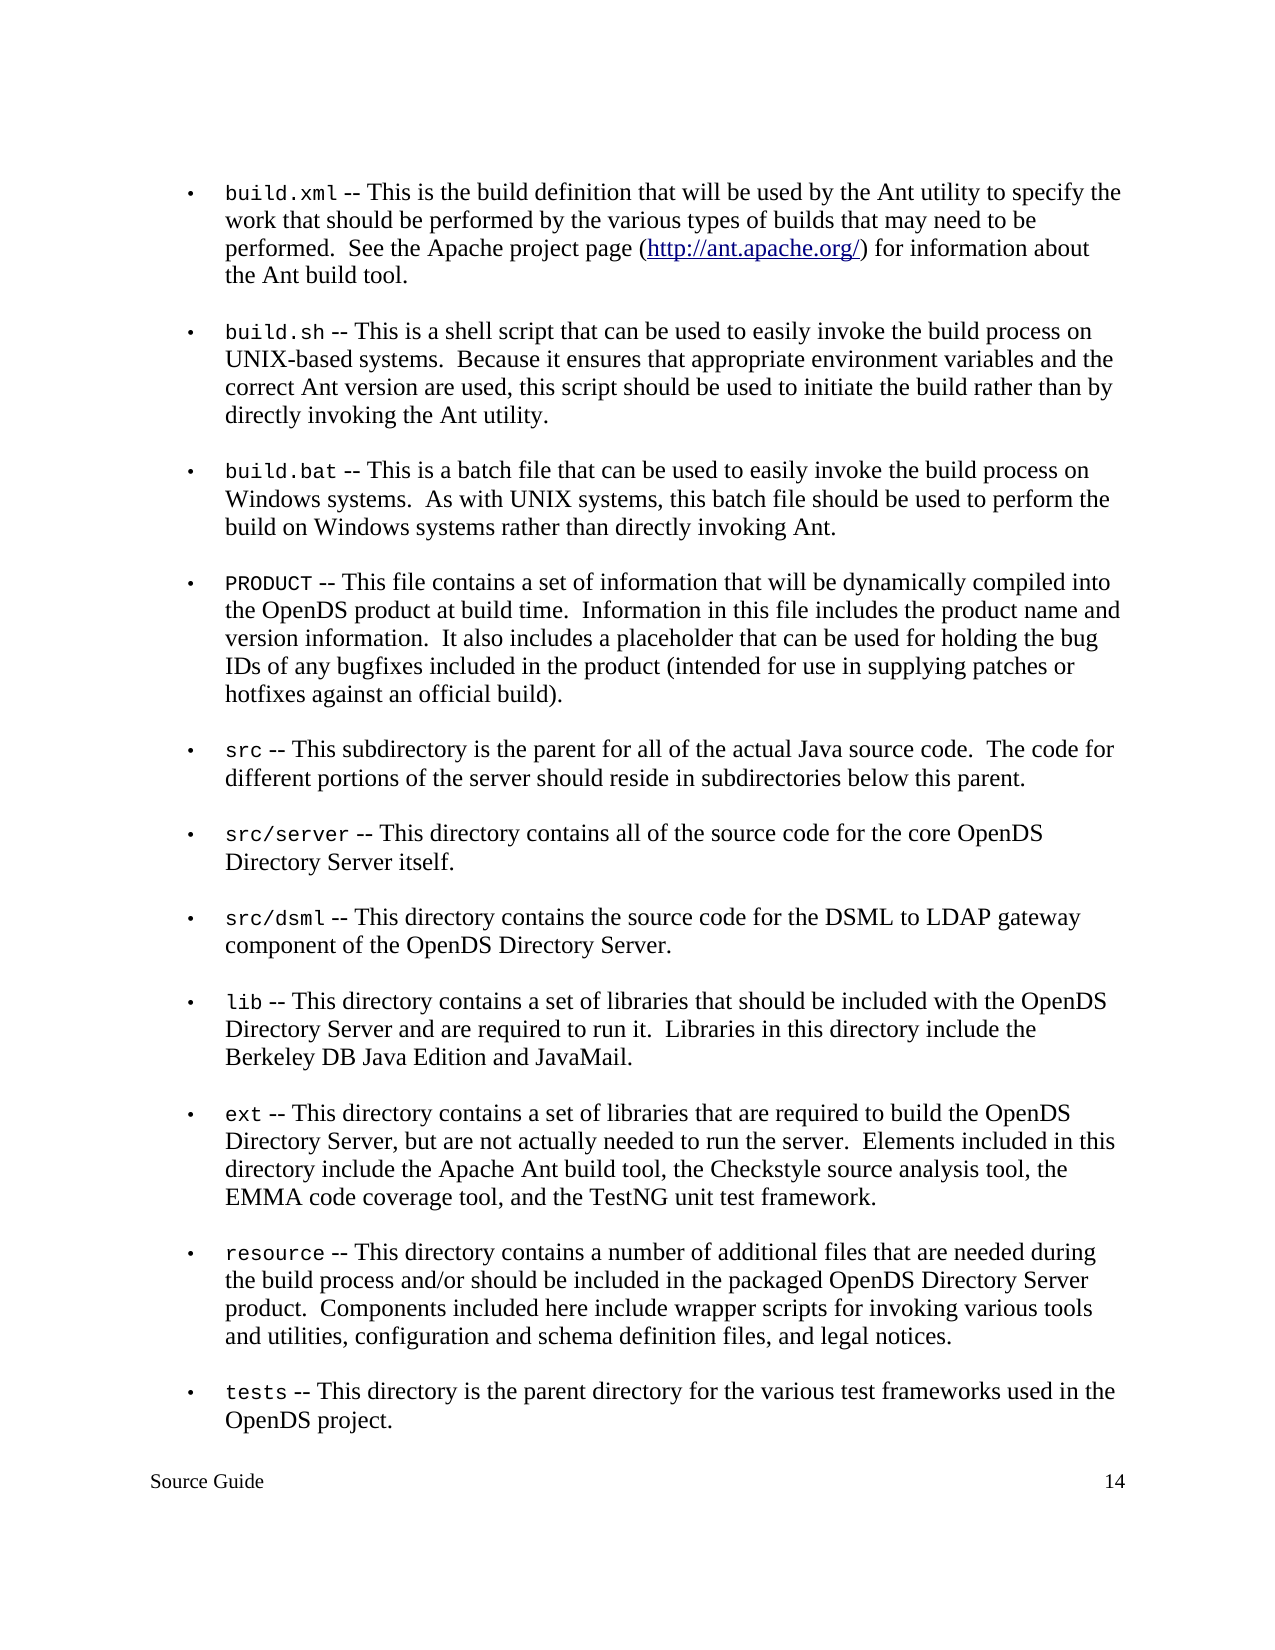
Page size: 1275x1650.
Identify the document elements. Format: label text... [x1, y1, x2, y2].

list ext -- This directory contains a set of libraries that are required to build the OpenDS Directory Server, but are not actually needed to run the server. Elements included in this directory include the Apache Ant build tool, the Checkstyle source analysis tool, the EMMA code coverage tool, and the TestNG unit test framework. [187, 1099, 1125, 1210]
list tests -- This directory is the parent directory for the various test frameworks used in the OpenDS project. [187, 1377, 1125, 1434]
list build.sh -- This is a shell script that can be used to easily invoke the build process on UNIX-based systems. Because it ensures that appropriate environment variables and the correct Ant version are used, this script should be used to initiate the build rather than by directly invoking the Ant utility. [187, 317, 1125, 429]
list src/server -- This directory contains all of the source code for the core OpenDS Directory Server itself. [187, 819, 1125, 875]
list build.bat -- This is a batch file that can be used to easily invoke the build process on Windows systems. As with UNIX systems, this batch file should be used to perform the build on Windows systems rather than directly invoking Ant. [187, 456, 1125, 540]
list resource -- This directory contains a number of additional files that are needed during the build process and/or should be included in the packaged OpenDS Directory Server product. Components included here include wrapper scripts for invoking various tools and utilities, configuration and schema definition files, and legal notices. [187, 1238, 1125, 1350]
list src/dsml -- This directory contains the source code for the DSML to LDAP gateway component of the OpenDS Directory Server. [187, 903, 1125, 959]
list PRODUCT -- This file contains a set of information that will be dynamically compiled into the OpenDS product at build time. Information in this file includes the product name and version information. It also includes a placeholder that can be used for holding the bug IDs of any bugfixes included in the product (intended for use in supplying patches or hotfixes against an official build). [187, 568, 1125, 707]
list build.xml -- This is the build definition that will be used by the Ant utility to specify the work that should be performed by the various types of builds that may need to be performed. See the Apache project page (http://ant.apache.org/) for information about the Ant build tool. [187, 178, 1125, 289]
list src -- This subdirectory is the parent for all of the actual Java source code. The code for different portions of the server should reside in subdirectories below this parent. [187, 735, 1125, 791]
list lib -- This directory contains a set of libraries that should be included with the OpenDS Directory Server and are required to run it. Libraries in this directory include the Berkeley DB Java Edition and JavaMail. [187, 987, 1125, 1071]
